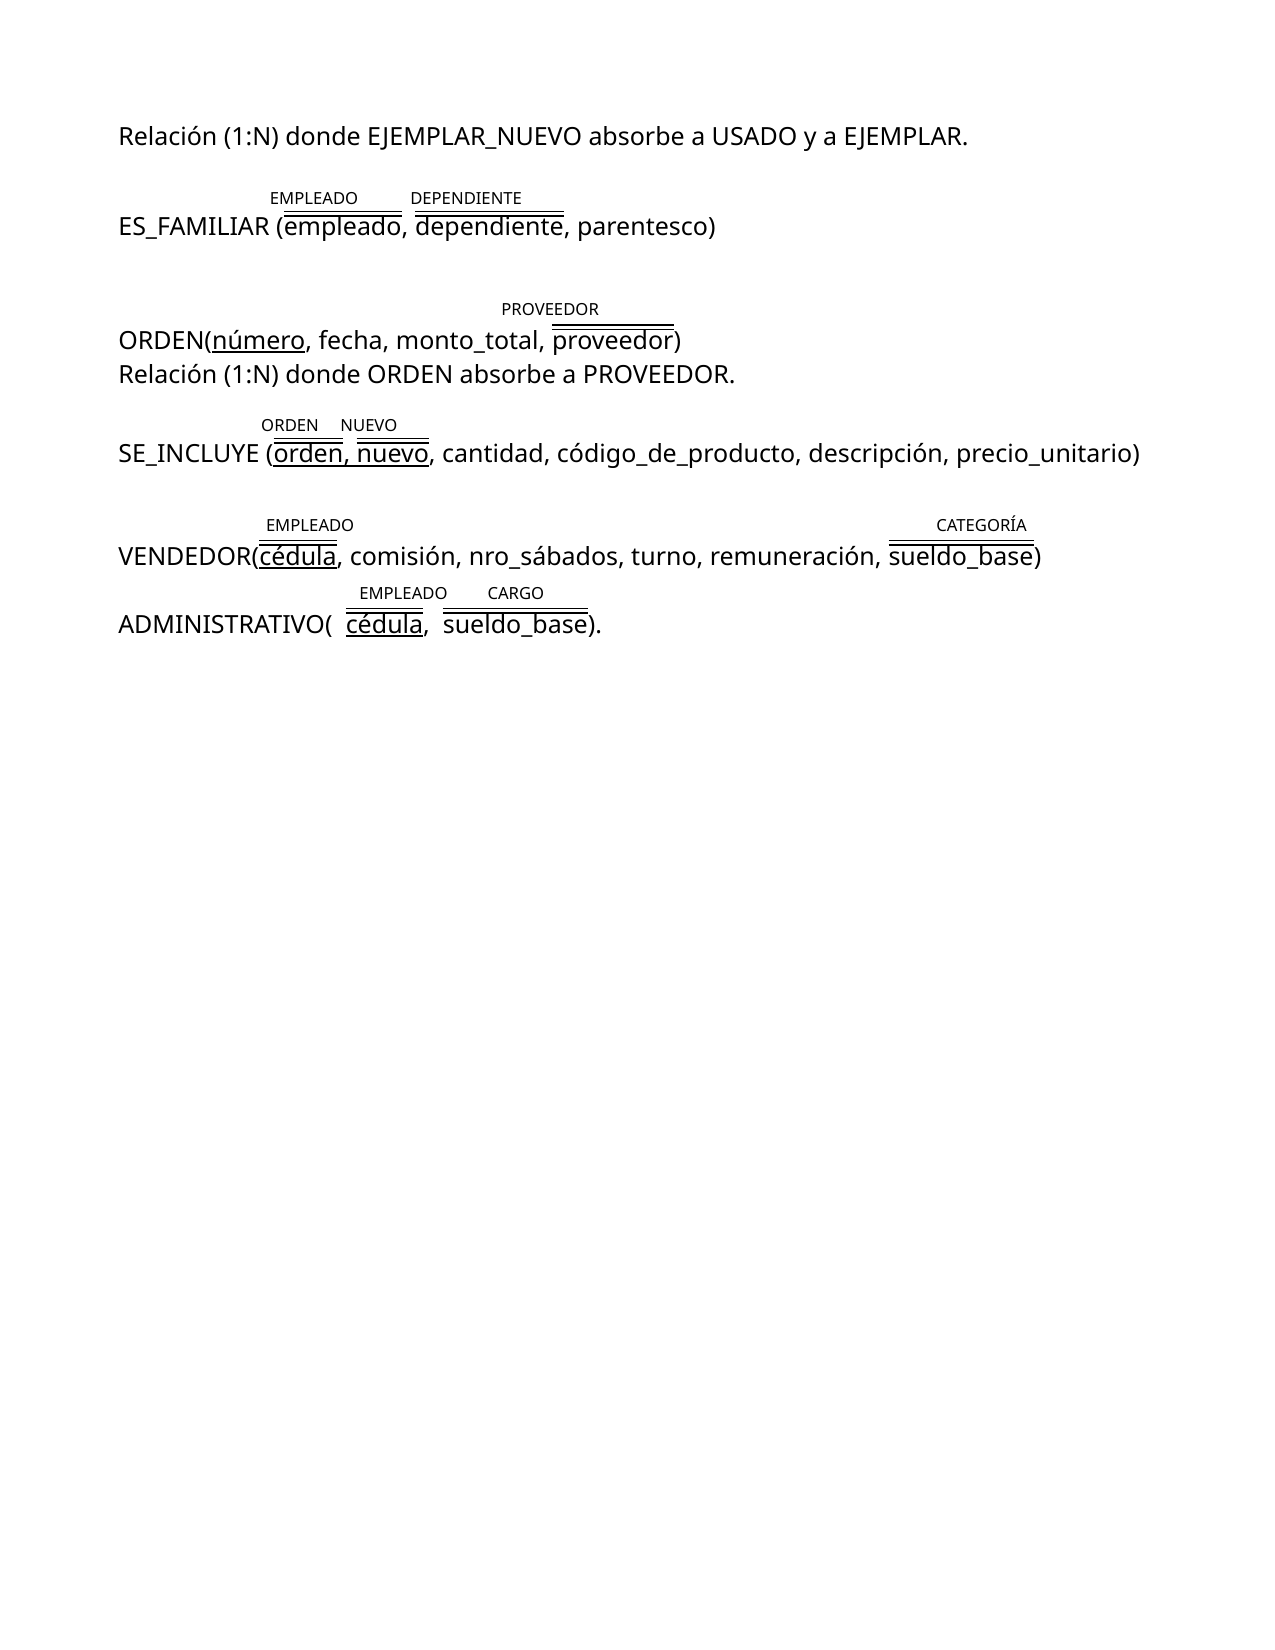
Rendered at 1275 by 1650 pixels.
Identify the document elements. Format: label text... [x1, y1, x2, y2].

text VENDEDOR(cédula, comisión, nro_sábados, turno, remuneración, sueldo_base) [118, 538, 1157, 572]
text EMPLEADO CATEGORÍA [118, 504, 1157, 538]
text Relación (1:N) donde EJEMPLAR_NUEVO absorbe a USADO y a EJEMPLAR. [118, 118, 1157, 152]
text EMPLEADO DEPENDIENTE [118, 186, 1157, 209]
text EMPLEADO CARGO [118, 572, 1157, 606]
text ADMINISTRATIVO( cédula, sueldo_base). [118, 606, 1157, 640]
text SE_INCLUYE (orden, nuevo, cantidad, código_de_producto, descripción, precio_unitario) [118, 436, 1157, 470]
text PROVEEDOR [118, 288, 1157, 322]
text ES_FAMILIAR (empleado, dependiente, parentesco) [118, 209, 1157, 243]
text ORDEN NUEVO [118, 413, 1157, 436]
text ORDEN(número, fecha, monto_total, proveedor) [118, 322, 1157, 357]
text Relación (1:N) donde ORDEN absorbe a PROVEEDOR. [118, 357, 1157, 391]
